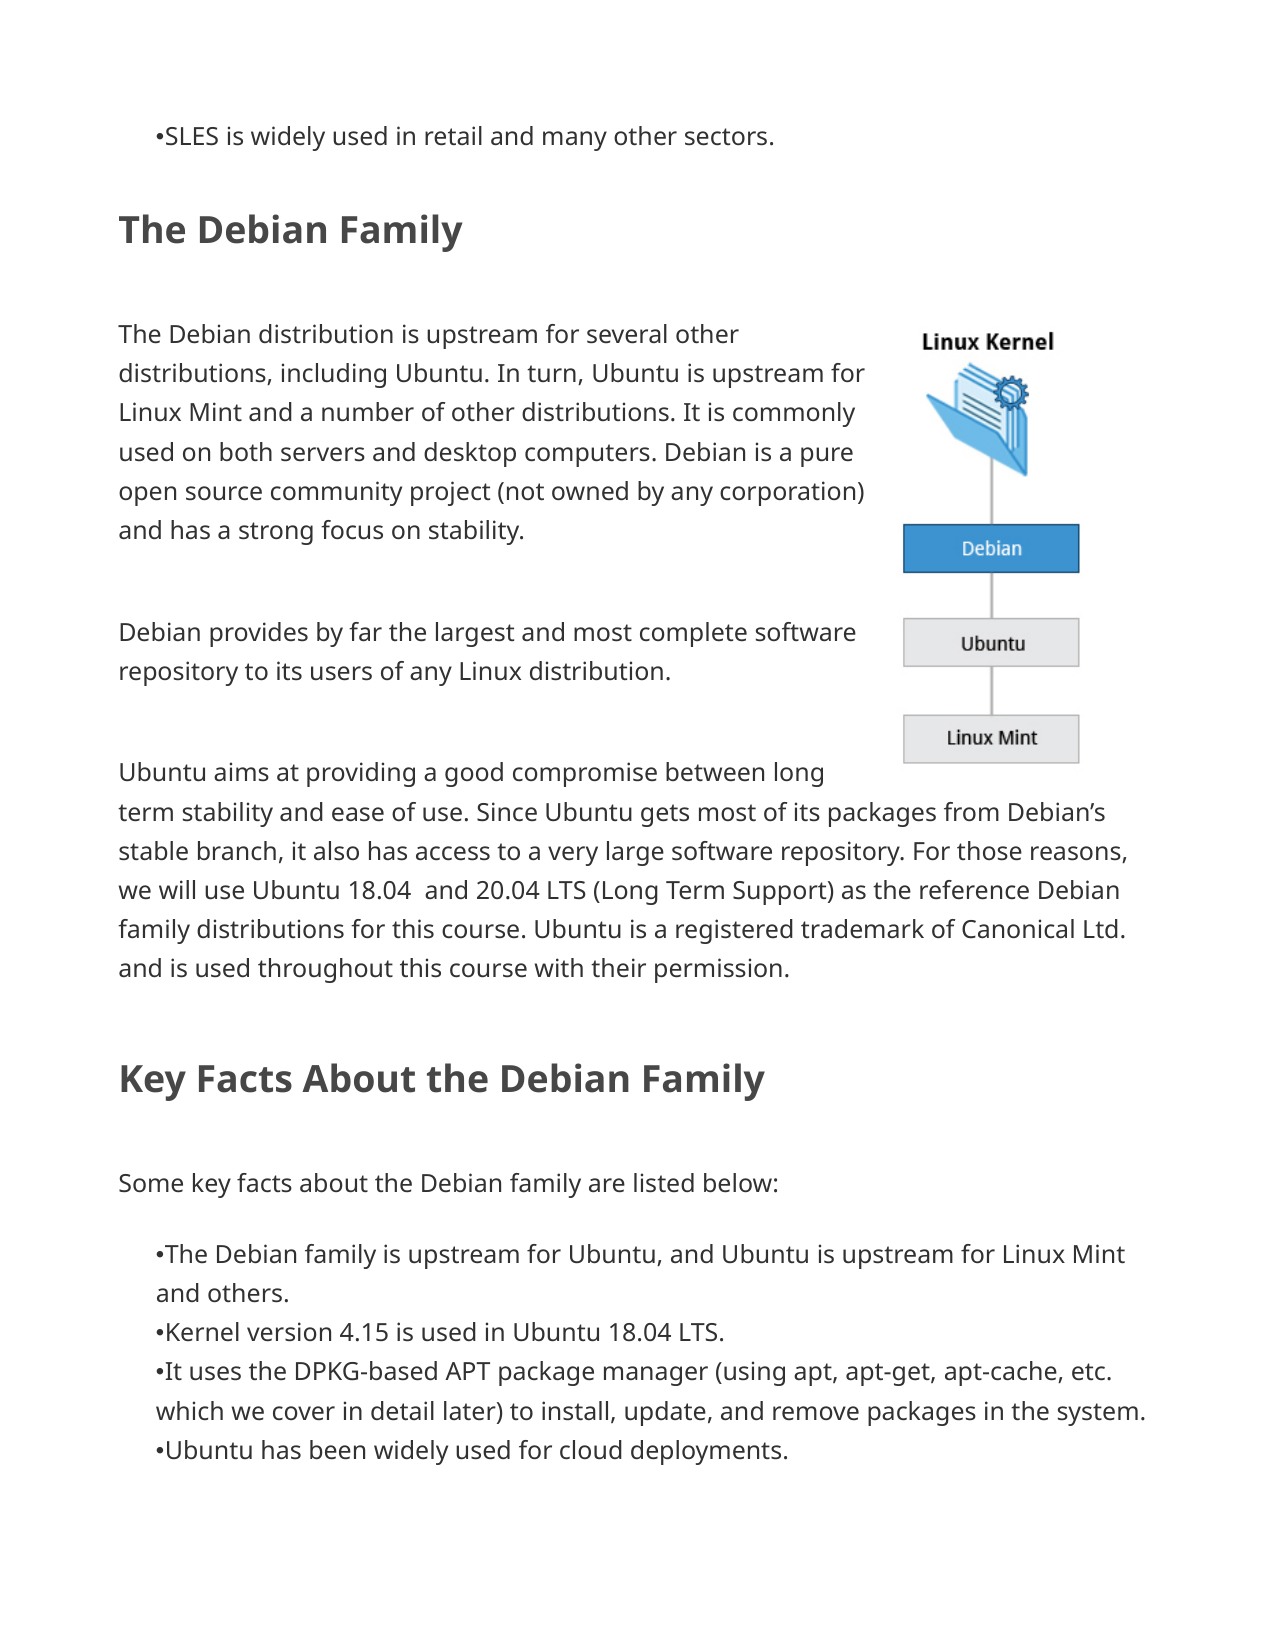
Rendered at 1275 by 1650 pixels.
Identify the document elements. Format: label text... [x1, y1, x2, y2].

subtitle Key Facts About the Debian Family [118, 1052, 1157, 1103]
list Kernel version 4.15 is used in Ubuntu 18.04 LTS. [118, 1315, 1157, 1349]
list Ubuntu has been widely used for cloud deployments. [118, 1432, 1157, 1466]
text Some key facts about the Debian family are listed below: [118, 1166, 1157, 1200]
list SLES is widely used in retail and many other sectors. [118, 118, 1157, 152]
text Debian provides by far the largest and most complete software repository to its users of any Linux distribution. [118, 614, 876, 687]
list The Debian family is upstream for Ubuntu, and Ubuntu is upstream for Linux Mint and others. [118, 1236, 1157, 1310]
text [1107, 317, 1157, 547]
list It uses the DPKG-based APT package manager (using apt, apt-get, apt-cache, etc. which we cover in detail later) to install, update, and remove packages in the system. [118, 1354, 1157, 1427]
picture [876, 305, 1107, 791]
text The Debian distribution is upstream for several other distributions, including Ubuntu. In turn, Ubuntu is upstream for Linux Mint and a number of other distributions. It is commonly used on both servers and desktop computers. Debian is a pure open source community project (not owned by any corporation) and has a strong focus on stability. [118, 317, 876, 547]
text Ubuntu aims at providing a good compromise between long term stability and ease of use. Since Ubuntu gets most of its packages from Debian’s stable branch, it also has access to a very large software repository. For those reasons, we will use Ubuntu 18.04 and 20.04 LTS (Long Term Support) as the reference Debian family distributions for this course. Ubuntu is a registered trademark of Canonical Ltd. and is used throughout this course with their permission. [118, 755, 1157, 985]
text [1107, 614, 1157, 687]
subtitle The Debian Family [118, 203, 1157, 254]
